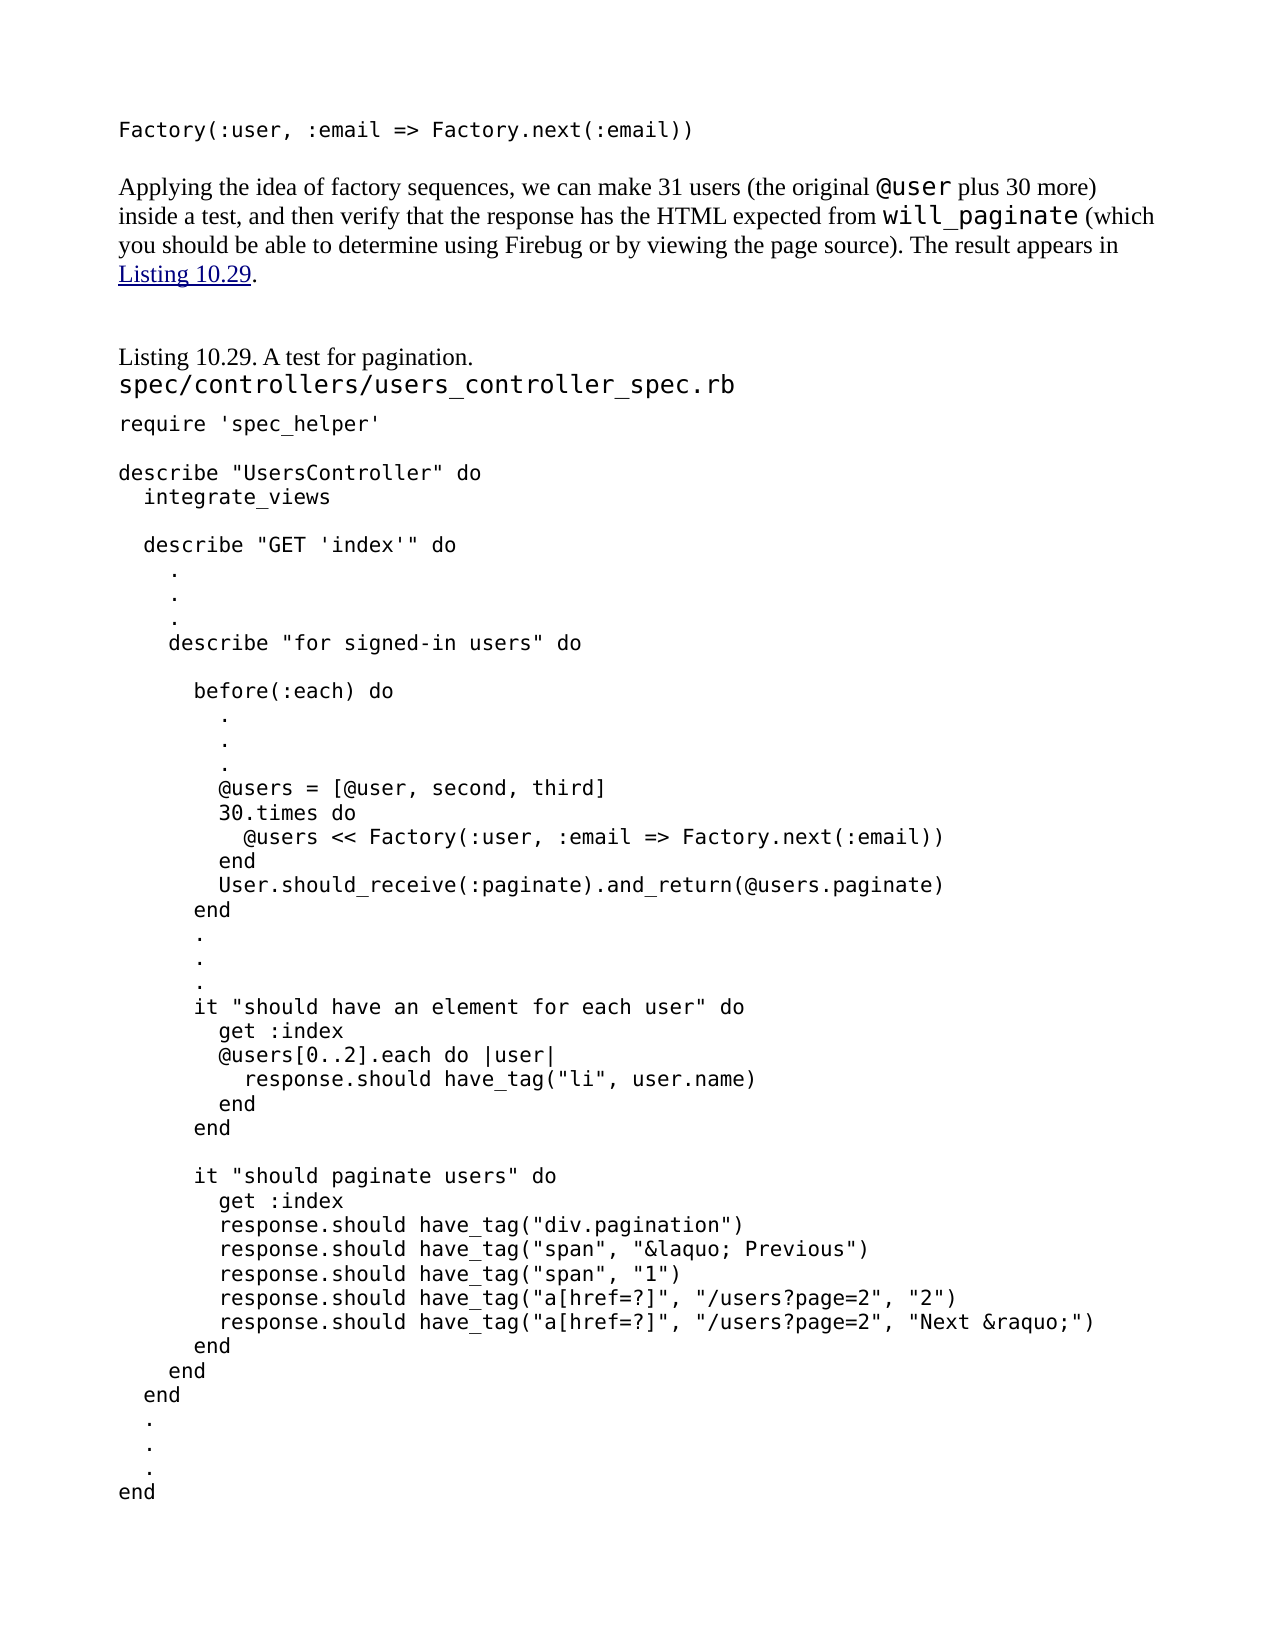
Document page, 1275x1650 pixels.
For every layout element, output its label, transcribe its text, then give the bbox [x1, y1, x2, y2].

text describe "for signed-in users" do [118, 631, 1157, 655]
text describe "GET 'index'" do [118, 533, 1157, 558]
text . [118, 582, 1157, 606]
text Applying the idea of factory sequences, we can make 31 users (the original @user plus 30 more) inside a test, and then verify that the response has the HTML expected from will_paginate (which you should be able to determine using Firebug or by viewing the page source). The result appears in Listing 10.29. [118, 172, 1157, 288]
text . [118, 558, 1157, 582]
text . [118, 946, 1157, 970]
text response.should have_tag("li", user.name) [118, 1067, 1157, 1092]
text get :index [118, 1019, 1157, 1043]
text integrate_views [118, 485, 1157, 509]
text @users[0..2].each do |user| [118, 1043, 1157, 1067]
text . [118, 703, 1157, 728]
text response.should have_tag("a[href=?]", "/users?page=2", "2") [118, 1286, 1157, 1310]
text . [118, 752, 1157, 776]
text end [118, 849, 1157, 873]
text @users = [@user, second, third] [118, 776, 1157, 801]
text get :index [118, 1189, 1157, 1213]
text describe "UsersController" do [118, 461, 1157, 485]
text response.should have_tag("span", "1") [118, 1262, 1157, 1286]
text Factory(:user, :email => Factory.next(:email)) [118, 118, 1157, 142]
text end [118, 1383, 1157, 1407]
text Listing 10.29. A test for pagination. spec/controllers/users_controller_spec.rb [118, 342, 1157, 400]
text . [118, 1407, 1157, 1432]
text . [118, 922, 1157, 946]
text @users << Factory(:user, :email => Factory.next(:email)) [118, 825, 1157, 849]
text response.should have_tag("span", "&laquo; Previous") [118, 1237, 1157, 1262]
text require 'spec_helper' [118, 412, 1157, 436]
text before(:each) do [118, 679, 1157, 703]
text response.should have_tag("div.pagination") [118, 1213, 1157, 1237]
text 30.times do [118, 801, 1157, 825]
text it "should paginate users" do [118, 1164, 1157, 1189]
text . [118, 1432, 1157, 1456]
text end [118, 1334, 1157, 1359]
text . [118, 970, 1157, 995]
text . [118, 606, 1157, 631]
text end [118, 1116, 1157, 1140]
text User.should_receive(:paginate).and_return(@users.paginate) [118, 873, 1157, 898]
text end [118, 1359, 1157, 1383]
text . [118, 1456, 1157, 1480]
text end [118, 1092, 1157, 1116]
text response.should have_tag("a[href=?]", "/users?page=2", "Next &raquo;") [118, 1310, 1157, 1334]
text it "should have an element for each user" do [118, 995, 1157, 1019]
text end [118, 898, 1157, 922]
text . [118, 728, 1157, 752]
text end [118, 1480, 1157, 1504]
